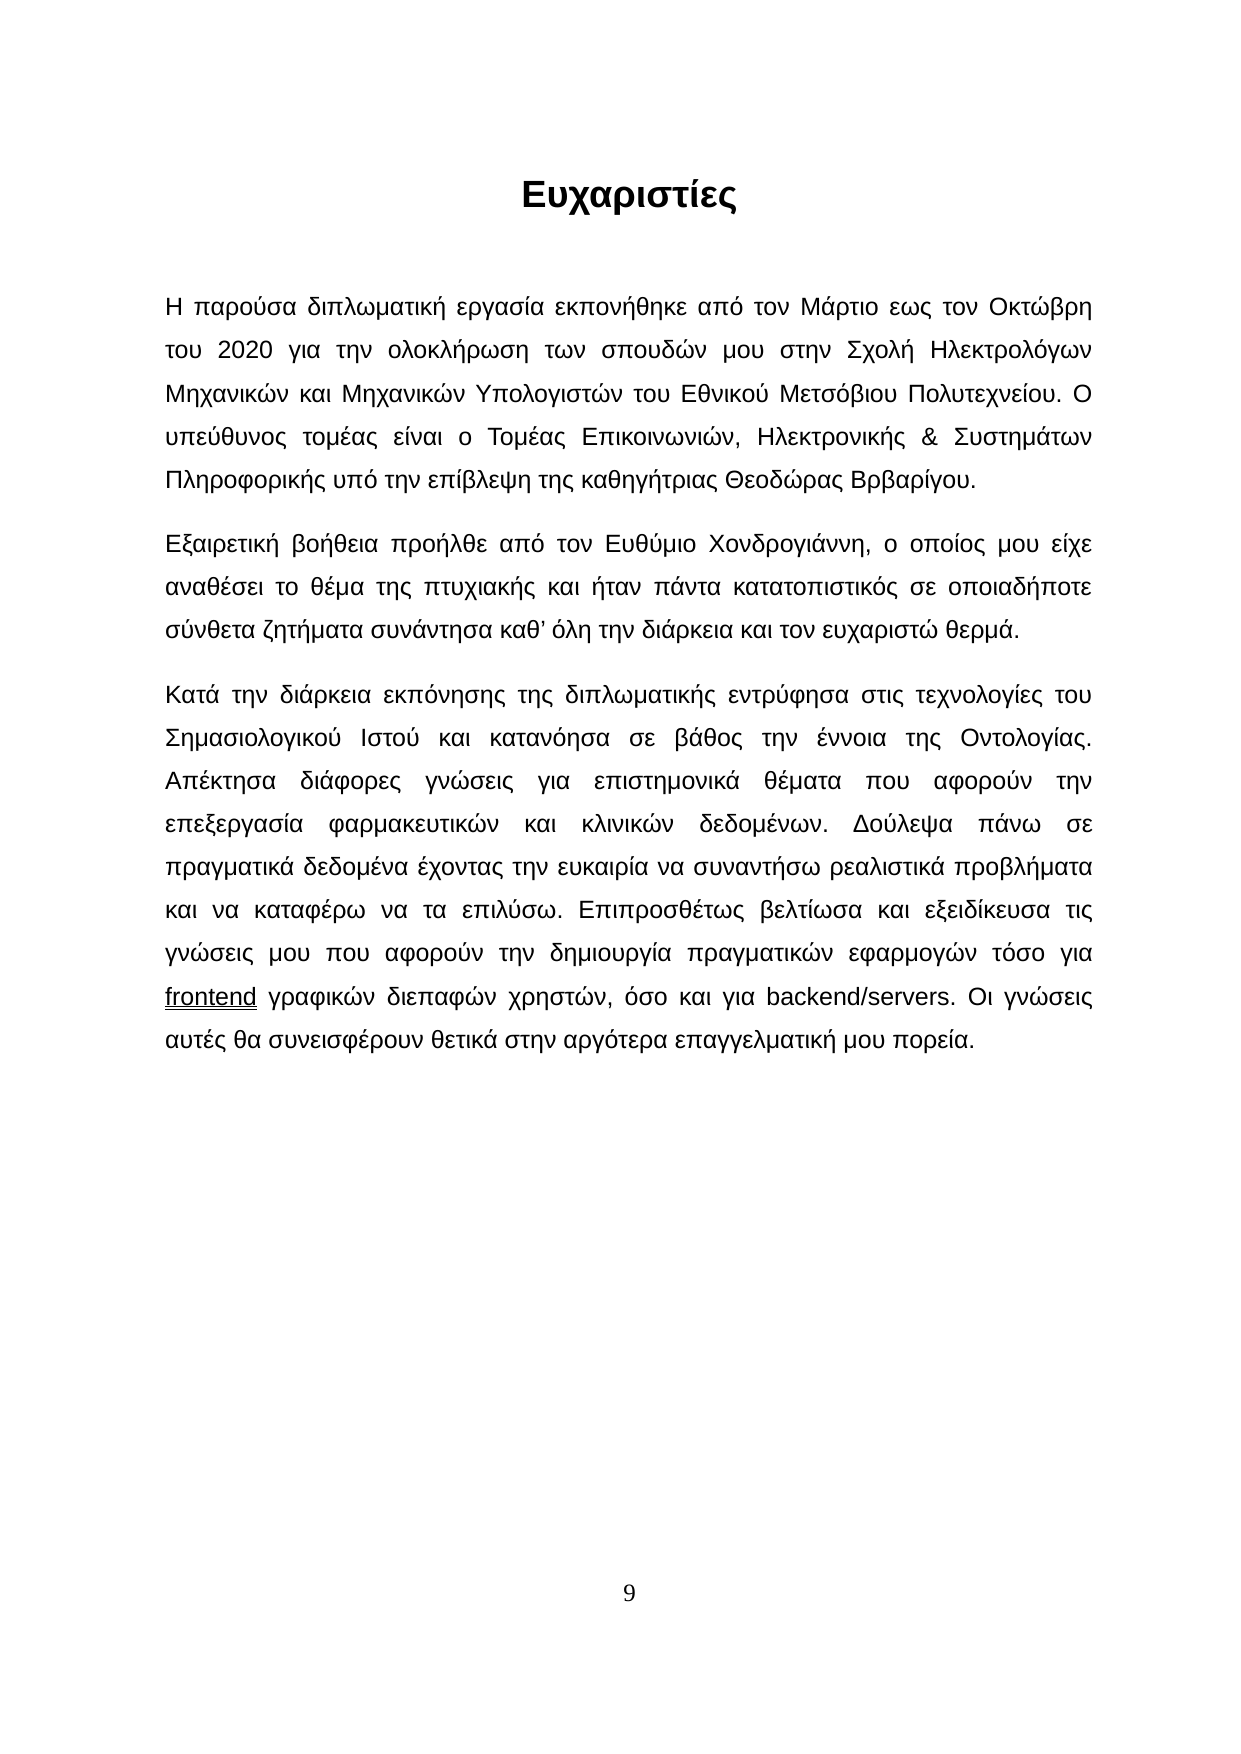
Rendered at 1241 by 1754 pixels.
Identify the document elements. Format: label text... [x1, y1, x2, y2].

text Κατά την διάρκεια εκπόνησης της διπλωματικής εντρύφησα στις τεχνολογίες του Σημασιολογικού Ιστού και κατανόησα σε βάθος την έννοια της Οντολογίας. Απέκτησα διάφορες γνώσεις για επιστημονικά θέματα που αφορούν την επεξεργασία φαρμακευτικών και κλινικών δεδομένων. Δούλεψα πάνω σε πραγματικά δεδομένα έχοντας την ευκαιρία να συναντήσω ρεαλιστικά προβλήματα και να καταφέρω να τα επιλύσω. Επιπροσθέτως βελτίωσα και εξειδίκευσα τις γνώσεις μου που αφορούν την δημιουργία πραγματικών εφαρμογών τόσο για frontend γραφικών διεπαφών χρηστών, όσο και για backend/servers. Οι γνώσεις αυτές θα συνεισφέρουν θετικά στην αργότερα επαγγελματική μου πορεία. [165, 680, 1093, 1053]
text Εξαιρετική βοήθεια προήλθε από τον Ευθύμιο Χονδρογιάννη, ο οποίος μου είχε αναθέσει το θέμα της πτυχιακής και ήταν πάντα κατατοπιστικός σε οποιαδήποτε σύνθετα ζητήματα συνάντησα καθ’ όλη την διάρκεια και τον ευχαριστώ θερμά. [165, 529, 1093, 644]
text Η παρούσα διπλωματική εργασία εκπονήθηκε από τον Μάρτιο εως τον Οκτώβρη του 2020 για την ολοκλήρωση των σπουδών μου στην Σχολή Ηλεκτρολόγων Μηχανικών και Μηχανικών Υπολογιστών του Εθνικού Μετσόβιου Πολυτεχνείου. Ο υπεύθυνος τομέας είναι ο Τομέας Επικοινωνιών, Ηλεκτρονικής & Συστημάτων Πληροφορικής υπό την επίβλεψη της καθηγήτριας Θεοδώρας Βρβαρίγου. [165, 292, 1093, 494]
subtitle Ευχαριστίες [165, 172, 1093, 216]
